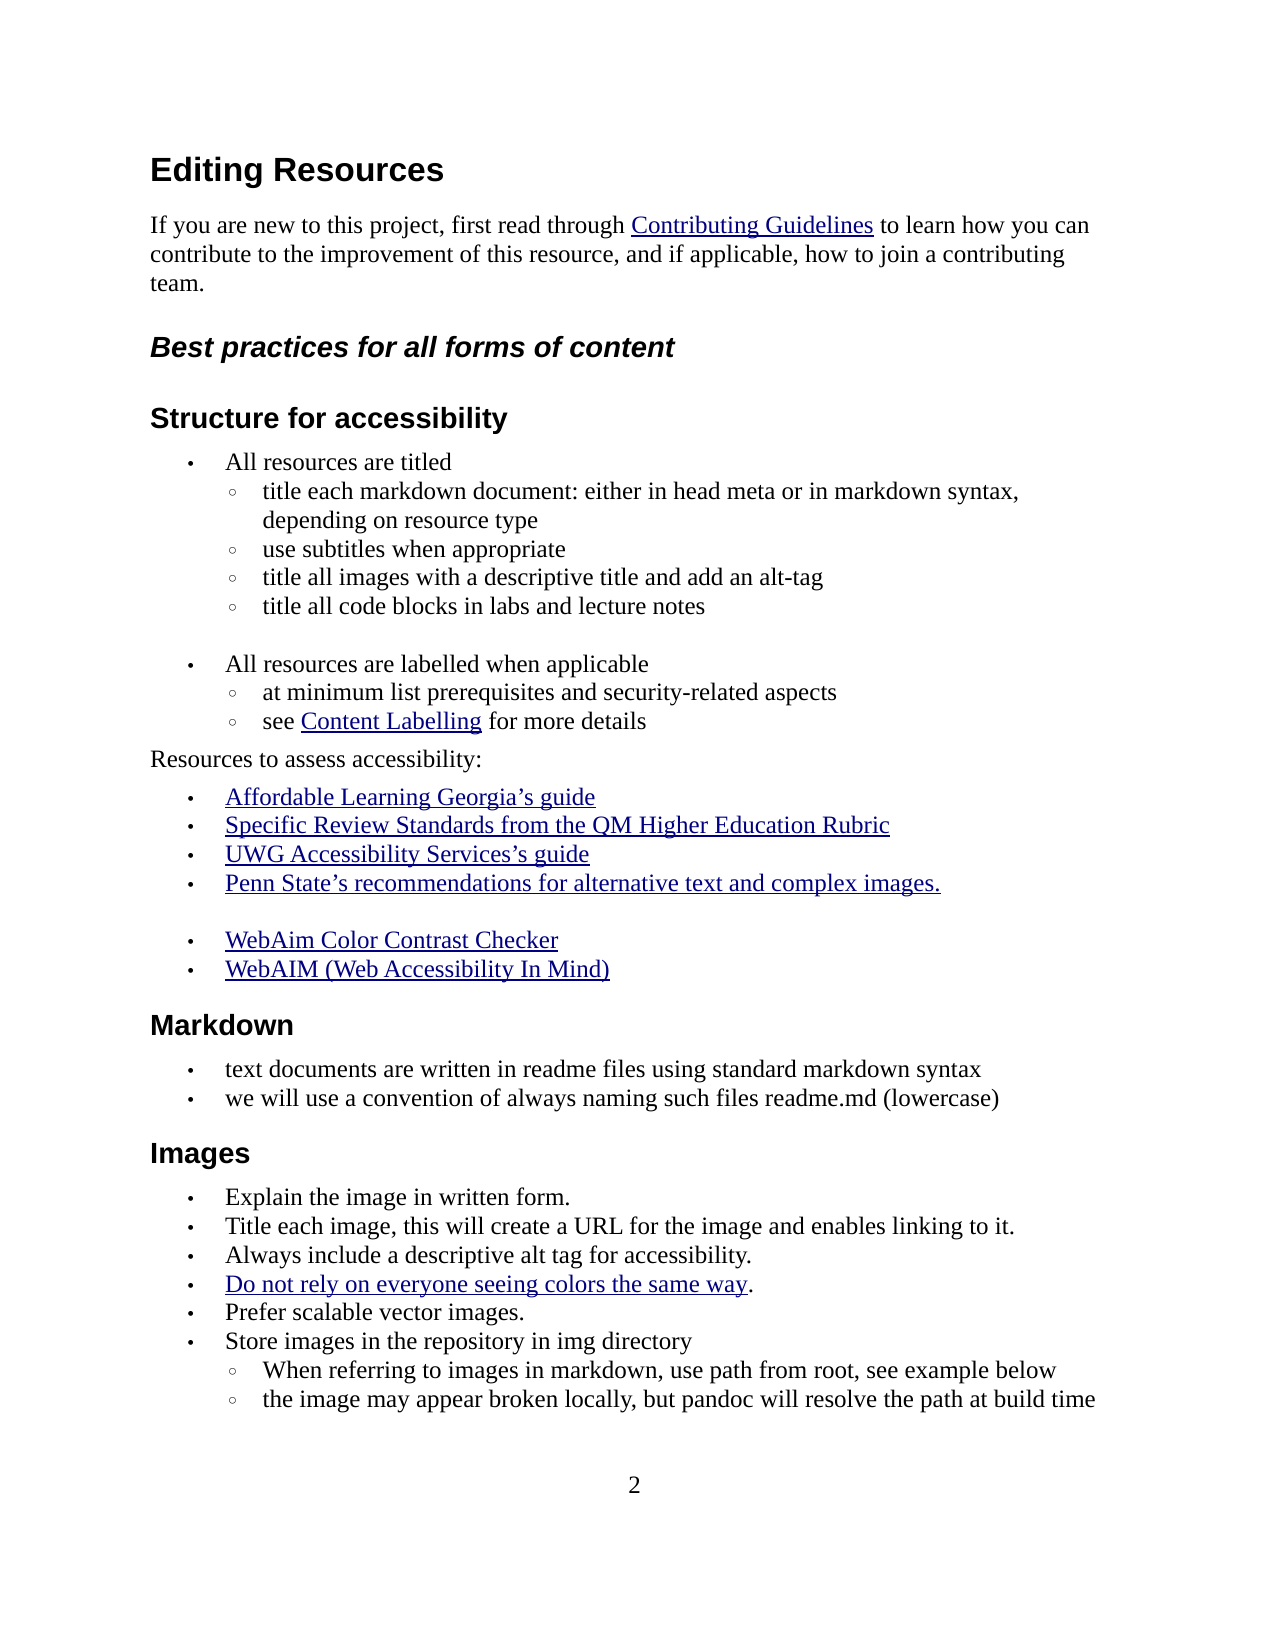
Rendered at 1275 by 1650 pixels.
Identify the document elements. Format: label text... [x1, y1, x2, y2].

list All resources are titled [187, 447, 1125, 476]
list the image may appear broken locally, but pandoc will resolve the path at build time [225, 1384, 1125, 1412]
subtitle Best practices for all forms of content [150, 330, 1125, 364]
list WebAim Color Contrast Checker [187, 925, 1125, 954]
list Store images in the repository in img directory [187, 1326, 1125, 1355]
subtitle Editing Resources [150, 150, 1125, 189]
text Resources to assess accessibility: [150, 744, 1125, 773]
list Title each image, this will create a URL for the image and enables linking to it. [187, 1211, 1125, 1240]
list see Content Labelling for more details [225, 706, 1125, 735]
list text documents are written in readme files using standard markdown syntax [187, 1054, 1125, 1083]
text If you are new to this project, first read through Contributing Guidelines to learn how you can contribute to the improvement of this resource, and if applicable, how to join a contributing team. [150, 210, 1125, 296]
list WebAIM (Web Accessibility In Mind) [187, 954, 1125, 983]
list we will use a convention of always naming such files readme.md (lowercase) [187, 1083, 1125, 1111]
list title each markdown document: either in head meta or in markdown syntax, depending on resource type [225, 476, 1125, 534]
list Specific Review Standards from the QM Higher Education Rubric [187, 810, 1125, 839]
subtitle Structure for accessibility [150, 401, 1125, 435]
list title all code blocks in labs and lecture notes [225, 591, 1125, 649]
list Do not rely on everyone seeing colors the same way. [187, 1269, 1125, 1297]
list at minimum list prerequisites and security-related aspects [225, 677, 1125, 706]
list use subtitles when appropriate [225, 534, 1125, 562]
subtitle Images [150, 1136, 1125, 1170]
list Prefer scalable vector images. [187, 1297, 1125, 1326]
list Affordable Learning Georgia’s guide [187, 782, 1125, 810]
list Penn State’s recommendations for alternative text and complex images. [187, 868, 1125, 925]
list When referring to images in markdown, use path from root, see example below [225, 1355, 1125, 1384]
list title all images with a descriptive title and add an alt-tag [225, 562, 1125, 591]
list Always include a descriptive alt tag for accessibility. [187, 1240, 1125, 1269]
list All resources are labelled when applicable [187, 649, 1125, 677]
subtitle Markdown [150, 1008, 1125, 1041]
list UWG Accessibility Services’s guide [187, 839, 1125, 868]
list Explain the image in written form. [187, 1182, 1125, 1211]
